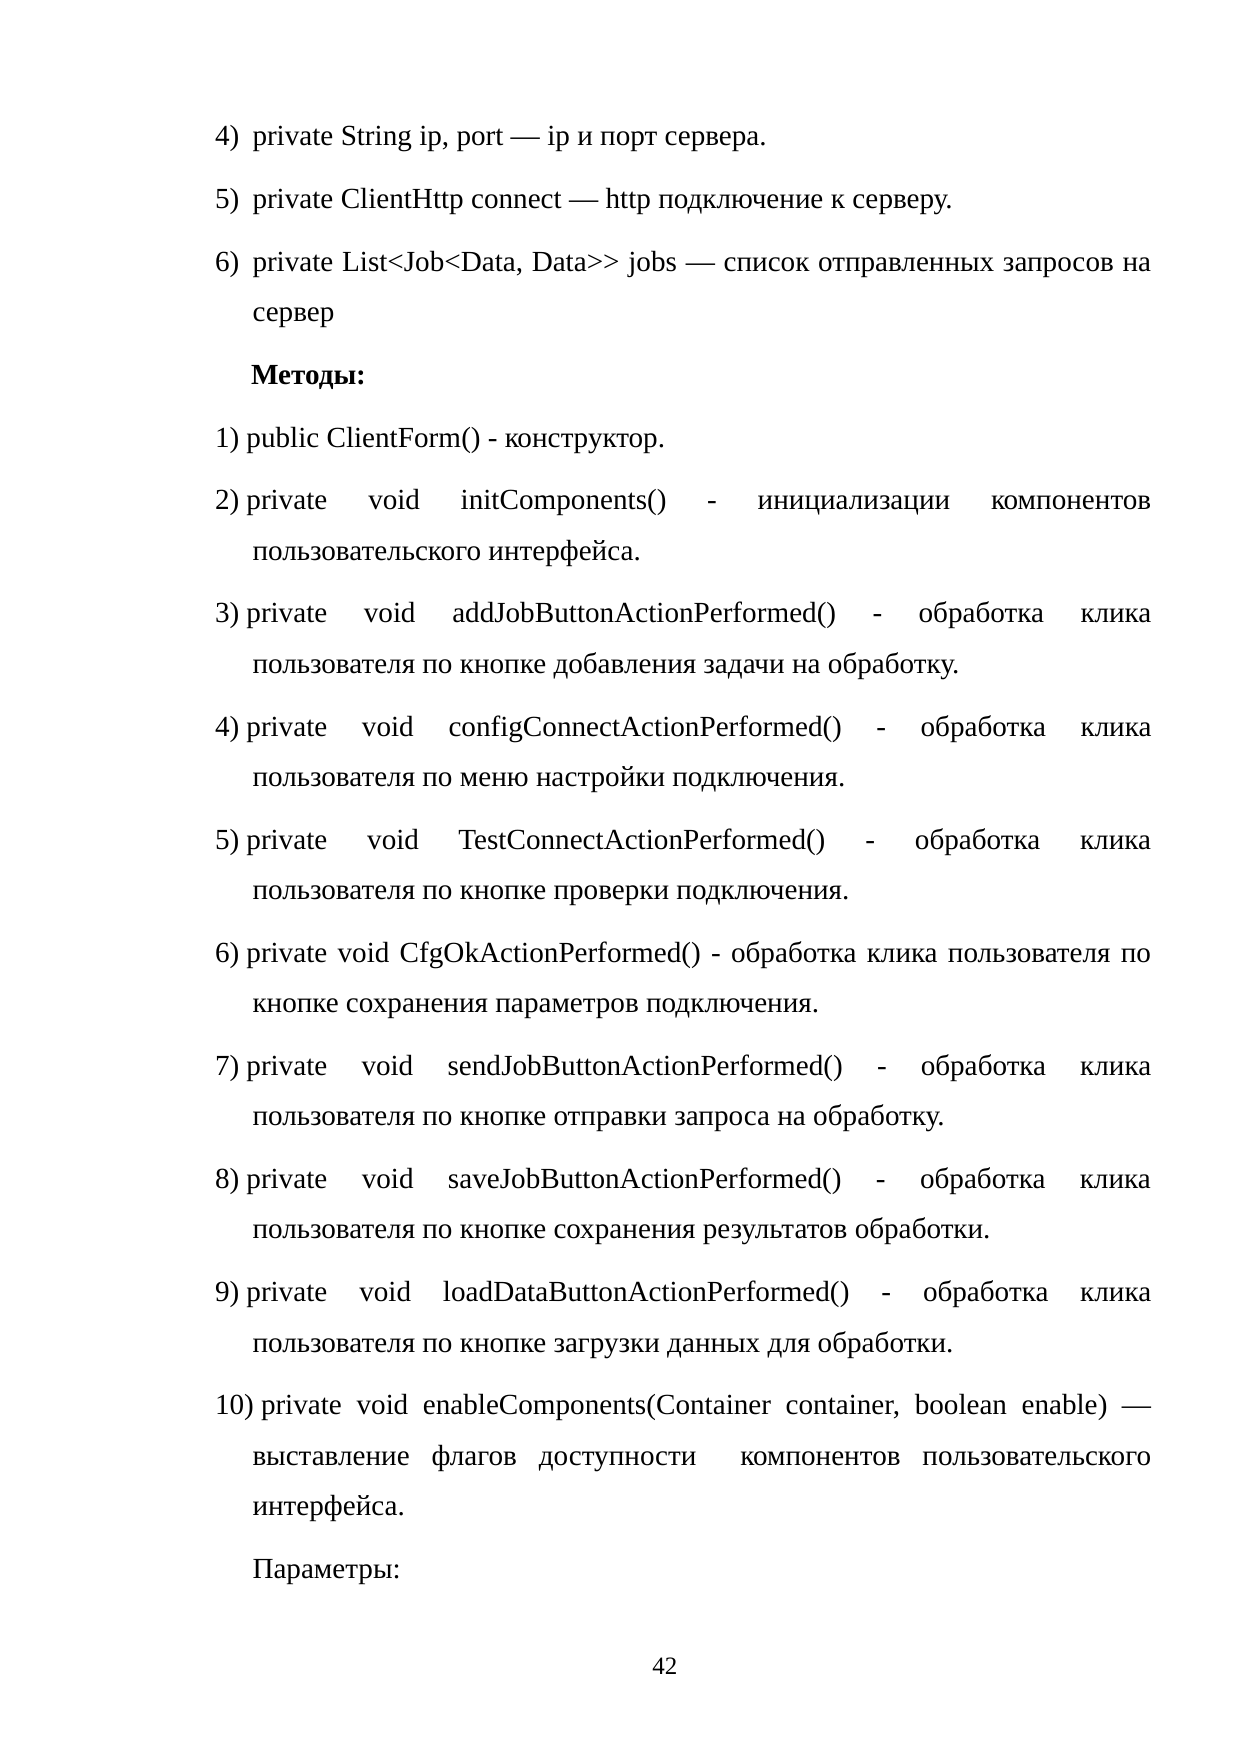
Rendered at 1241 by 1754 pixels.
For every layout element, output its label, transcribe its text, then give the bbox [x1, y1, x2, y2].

list private void saveJobButtonActionPerformed() - обработка клика пользователя по кнопке сохранения результатов обработки. [215, 1161, 1152, 1245]
list private void CfgOkActionPerformed() - обработка клика пользователя по кнопке сохранения параметров подключения. [215, 935, 1152, 1019]
list private void initComponents() - инициализации компонентов пользовательского интерфейса. [215, 482, 1152, 566]
list private List<Job<Data, Data>> jobs — список отправленных запросов на сервер [215, 244, 1152, 328]
list Параметры: [215, 1551, 1152, 1584]
list private void addJobButtonActionPerformed() - обработка клика пользователя по кнопке добавления задачи на обработку. [215, 596, 1152, 679]
list private void loadDataButtonActionPerformed() - обработка клика пользователя по кнопке загрузки данных для обработки. [215, 1274, 1152, 1358]
list private String ip, port — ip и порт сервера. [215, 118, 1152, 152]
list private void enableComponents(Container container, boolean enable) — выставление флагов доступности компонентов пользовательского интерфейса. [215, 1387, 1152, 1522]
list private ClientHttp connect — http подключение к серверу. [215, 181, 1152, 214]
list private void TestConnectActionPerformed() - обработка клика пользователя по кнопке проверки подключения. [215, 822, 1152, 906]
list public ClientForm() - конструктор. [215, 420, 1152, 453]
list private void sendJobButtonActionPerformed() - обработка клика пользователя по кнопке отправки запроса на обработку. [215, 1048, 1152, 1132]
list private void configConnectActionPerformed() - обработка клика пользователя по меню настройки подключения. [215, 709, 1152, 793]
text Методы: [177, 357, 1152, 390]
